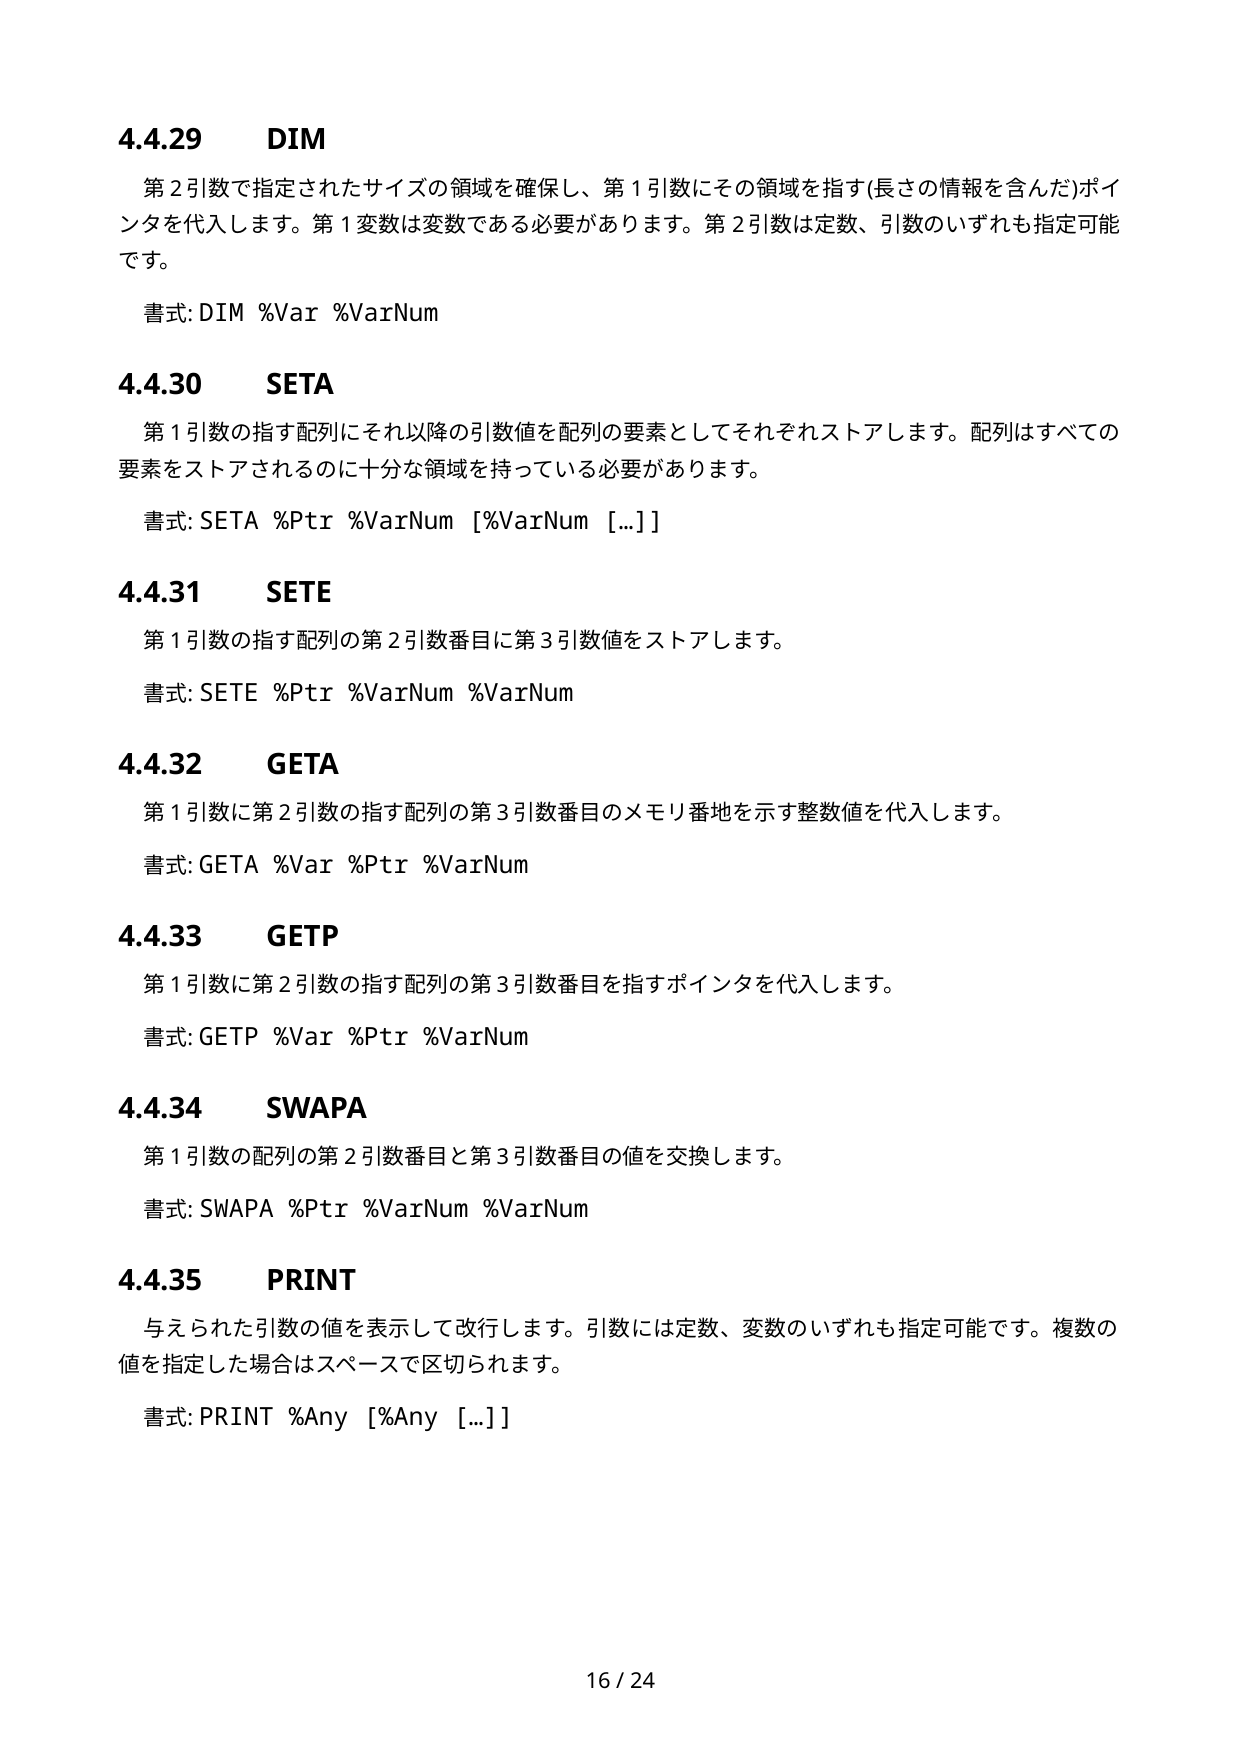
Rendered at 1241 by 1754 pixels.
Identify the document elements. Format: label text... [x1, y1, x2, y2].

subtitle DIM [118, 118, 1122, 158]
subtitle SETA [118, 363, 1122, 403]
text 第1引数に第2引数の指す配列の第3引数番目を指すポインタを代入します。 [118, 967, 1122, 999]
text 第2引数で指定されたサイズの領域を確保し、第1引数にその領域を指す(長さの情報を含んだ)ポインタを代入します。第1変数は変数である必要があります。第2引数は定数、引数のいずれも指定可能です。 [118, 171, 1122, 275]
subtitle GETA [118, 743, 1122, 783]
text 書式: PRINT %Any [%Any […]] [118, 1398, 1122, 1432]
subtitle GETP [118, 915, 1122, 955]
text 与えられた引数の値を表示して改行します。引数には定数、変数のいずれも指定可能です。複数の値を指定した場合はスペースで区切られます。 [118, 1311, 1122, 1379]
text 書式: GETA %Var %Ptr %VarNum [118, 846, 1122, 881]
text 書式: GETP %Var %Ptr %VarNum [118, 1018, 1122, 1052]
text 第1引数に第2引数の指す配列の第3引数番目のメモリ番地を示す整数値を代入します。 [118, 795, 1122, 827]
subtitle SWAPA [118, 1087, 1122, 1127]
subtitle SETE [118, 571, 1122, 611]
text 書式: DIM %Var %VarNum [118, 294, 1122, 328]
text 書式: SETA %Ptr %VarNum [%VarNum […]] [118, 503, 1122, 537]
subtitle PRINT [118, 1258, 1122, 1298]
text 第1引数の指す配列の第2引数番目に第3引数値をストアします。 [118, 623, 1122, 655]
text 第1引数の指す配列にそれ以降の引数値を配列の要素としてそれぞれストアします。配列はすべての要素をストアされるのに十分な領域を持っている必要があります。 [118, 415, 1122, 483]
text 第1引数の配列の第2引数番目と第3引数番目の値を交換します。 [118, 1139, 1122, 1171]
text 書式: SWAPA %Ptr %VarNum %VarNum [118, 1190, 1122, 1224]
text 書式: SETE %Ptr %VarNum %VarNum [118, 674, 1122, 709]
